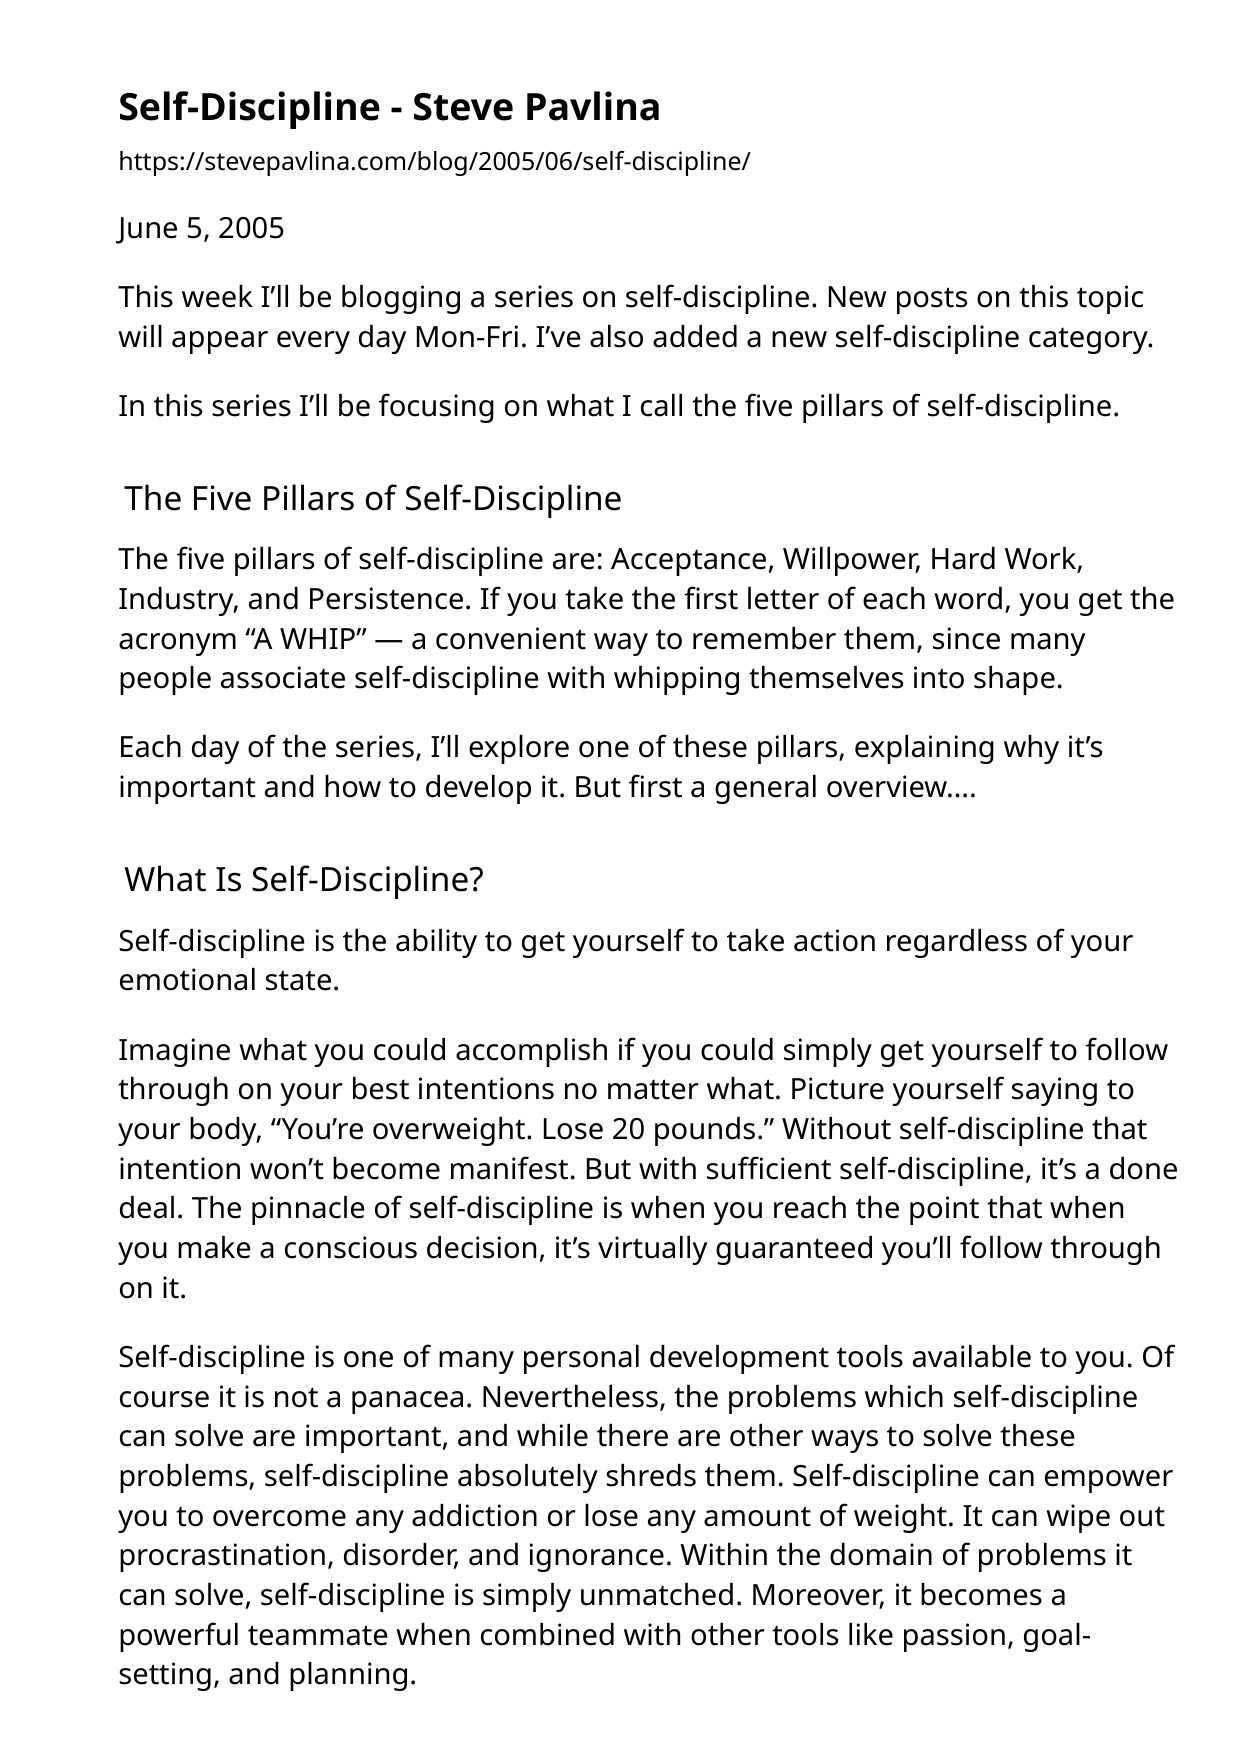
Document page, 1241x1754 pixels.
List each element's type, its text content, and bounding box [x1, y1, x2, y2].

text In this series I’ll be focusing on what I call the five pillars of self-discipline. [118, 385, 1181, 425]
text The five pillars of self-discipline are: Acceptance, Willpower, Hard Work, Industry, and Persistence. If you take the first letter of each word, you get the acronym “A WHIP” — a convenient way to remember them, since many people associate self-discipline with whipping themselves into shape. [118, 538, 1181, 697]
subtitle The Five Pillars of Self-Discipline [118, 469, 1181, 526]
text Imagine what you could accomplish if you could simply get yourself to follow through on your best intentions no matter what. Picture yourself saying to your body, “You’re overweight. Lose 20 pounds.” Without self-discipline that intention won’t become manifest. But with sufficient self-discipline, it’s a done deal. The pinnacle of self-discipline is when you reach the point that when you make a conscious decision, it’s virtually guaranteed you’ll follow through on it. [118, 1029, 1181, 1307]
text Self-discipline is the ability to get yourself to take action regardless of your emotional state. [118, 920, 1181, 999]
text June 5, 2005 [118, 207, 1181, 247]
subtitle Self-Discipline - Steve Pavlina [118, 80, 1181, 131]
subtitle What Is Self-Discipline? [118, 850, 1181, 907]
text This week I’ll be blogging a series on self-discipline. New posts on this topic will appear every day Mon-Fri. I’ve also added a new self-discipline category. [118, 276, 1181, 356]
text Self-discipline is one of many personal development tools available to you. Of course it is not a panacea. Nevertheless, the problems which self-discipline can solve are important, and while there are other ways to solve these problems, self-discipline absolutely shreds them. Self-discipline can empower you to overcome any addiction or lose any amount of weight. It can wipe out procrastination, disorder, and ignorance. Within the domain of problems it can solve, self-discipline is simply unmatched. Moreover, it becomes a powerful teammate when combined with other tools like passion, goal-setting, and planning. [118, 1336, 1181, 1693]
text https://stevepavlina.com/blog/2005/06/self-discipline/ [118, 143, 1181, 177]
text Each day of the series, I’ll explore one of these pillars, explaining why it’s important and how to develop it. But first a general overview…. [118, 727, 1181, 806]
